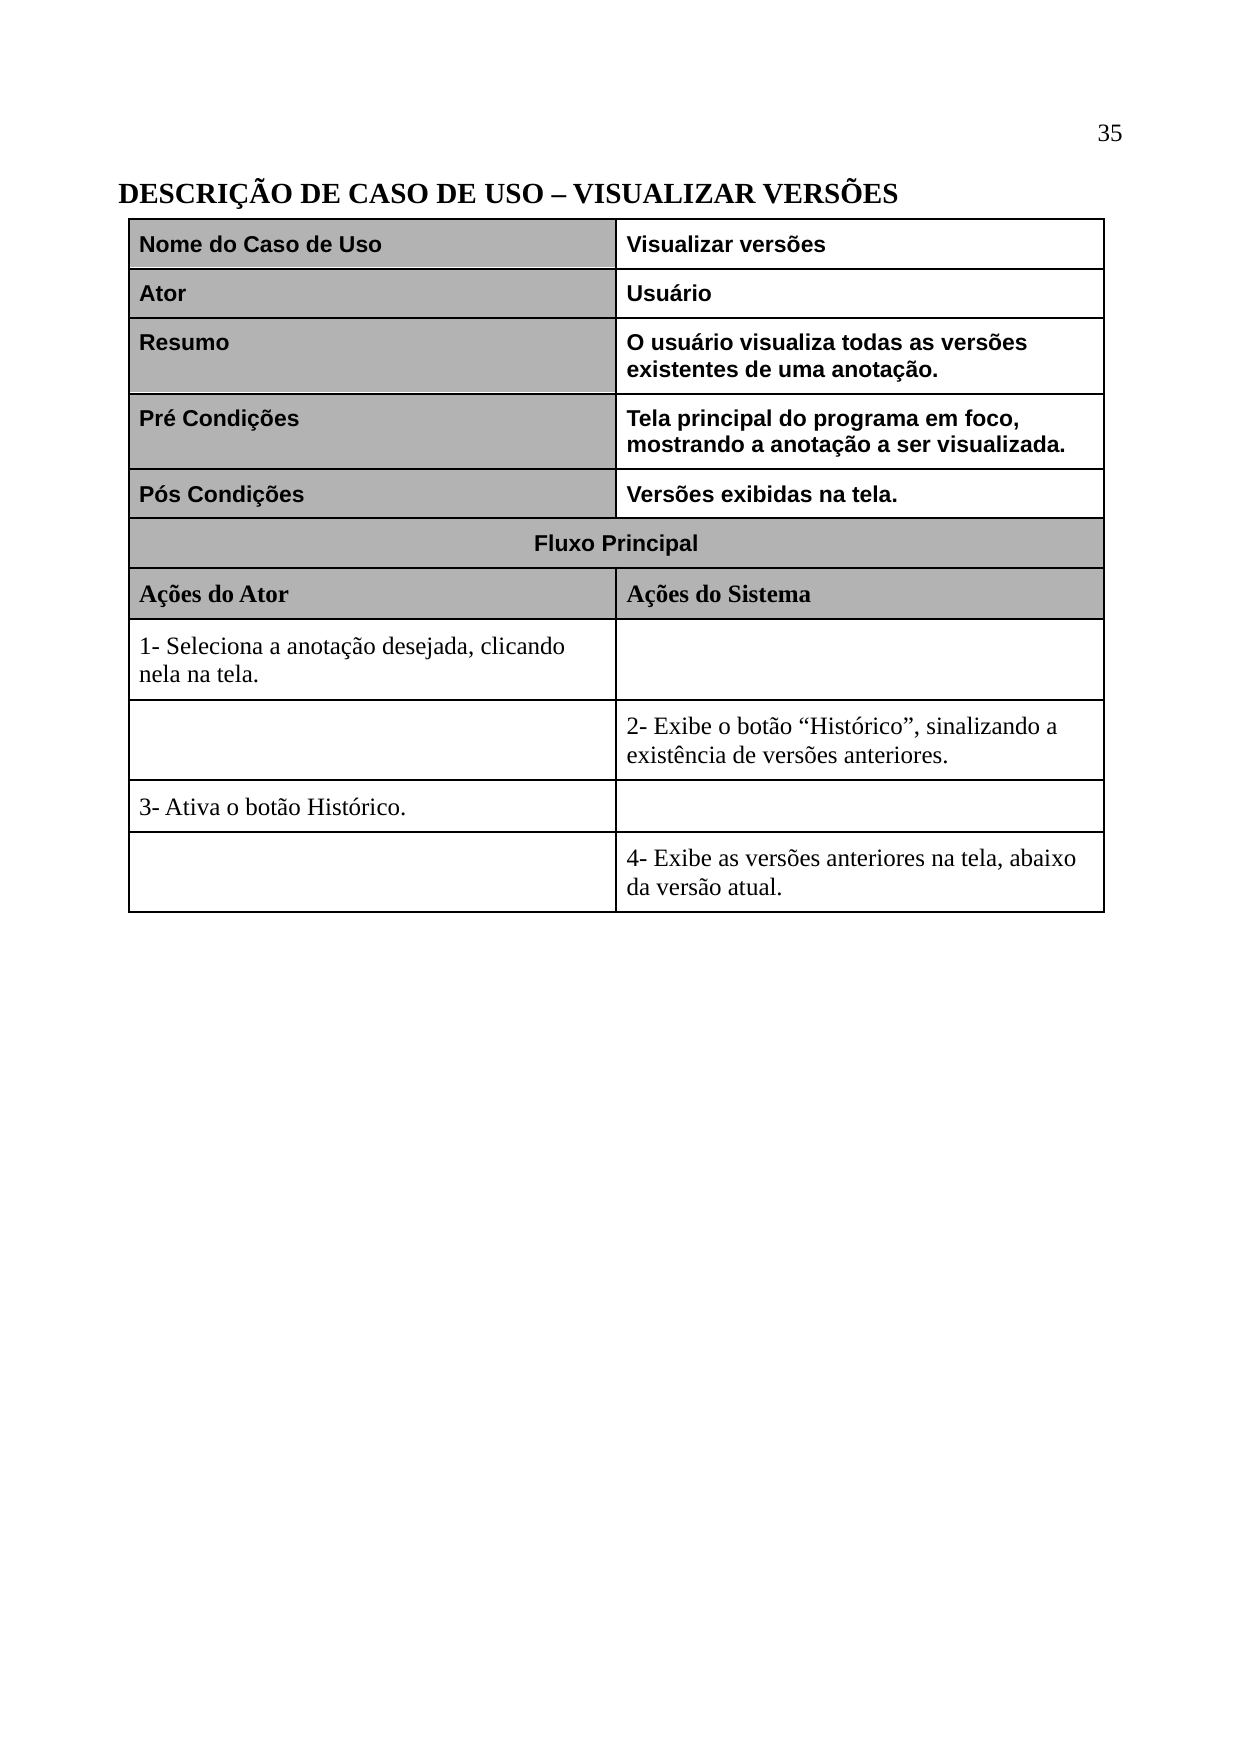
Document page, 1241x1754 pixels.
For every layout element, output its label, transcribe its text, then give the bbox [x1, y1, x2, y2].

table_cell Fluxo Principal [130, 519, 1103, 567]
table_cell Ações do Ator [130, 569, 615, 618]
table_cell [617, 620, 1103, 699]
table_cell 4- Exibe as versões anteriores na tela, abaixo da versão atual. [617, 833, 1103, 911]
table_cell Resumo [130, 319, 615, 392]
table_cell [130, 701, 615, 779]
table_cell Pós Condições [130, 470, 615, 517]
table_cell 3- Ativa o botão Histórico. [130, 781, 615, 831]
table_header Nome do Caso de Uso [130, 220, 615, 267]
table_cell Versões exibidas na tela. [617, 470, 1103, 517]
table_cell Pré Condições [130, 395, 615, 468]
table_cell Usuário [617, 270, 1103, 317]
table_cell Ações do Sistema [617, 569, 1103, 618]
table_cell [130, 833, 615, 911]
table_header Visualizar versões [617, 220, 1103, 267]
subtitle DESCRIÇÃO DE CASO DE USO – VISUALIZAR VERSÕES [118, 176, 1122, 210]
table_cell Tela principal do programa em foco, mostrando a anotação a ser visualizada. [617, 395, 1103, 468]
table_cell Ator [130, 270, 615, 317]
table_cell 1- Seleciona a anotação desejada, clicando nela na tela. [130, 620, 615, 699]
table_cell [617, 781, 1103, 831]
table_cell O usuário visualiza todas as versões existentes de uma anotação. [617, 319, 1103, 392]
table_cell 2- Exibe o botão “Histórico”, sinalizando a existência de versões anteriores. [617, 701, 1103, 779]
